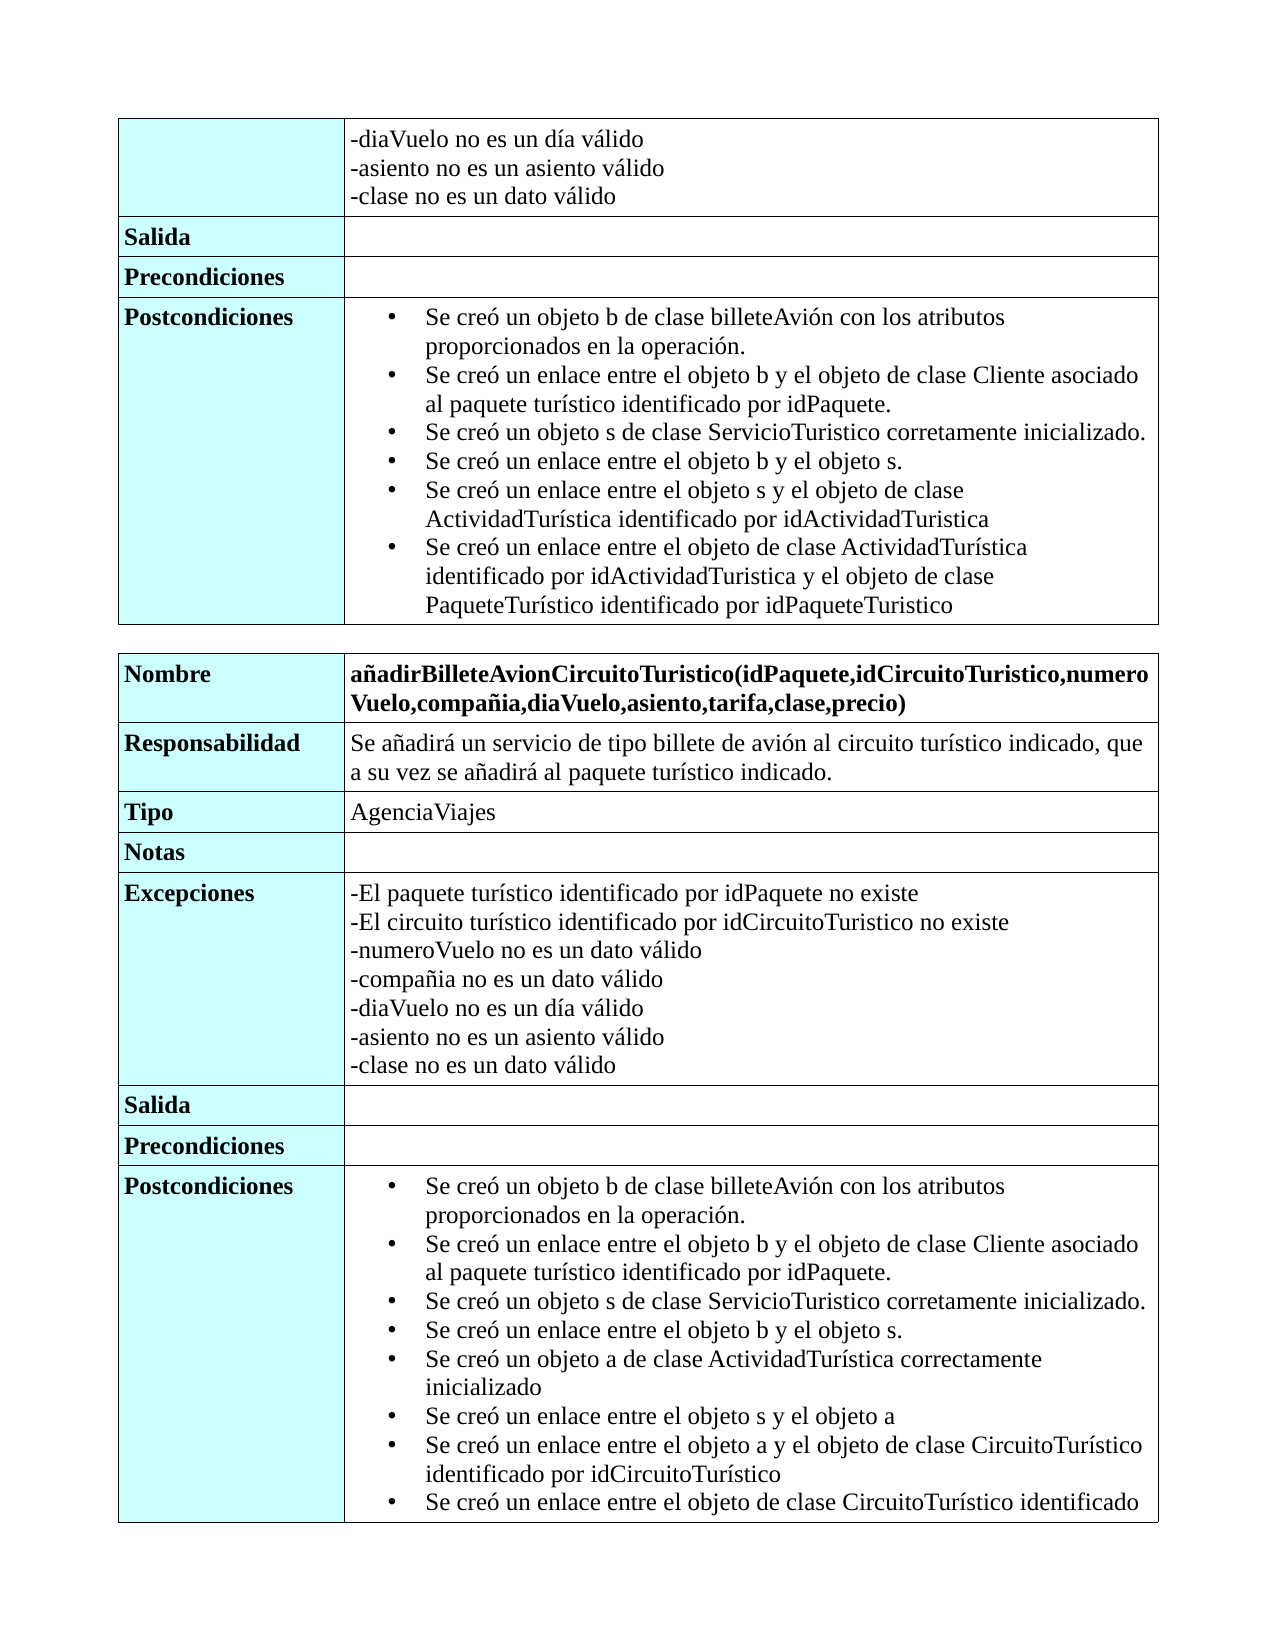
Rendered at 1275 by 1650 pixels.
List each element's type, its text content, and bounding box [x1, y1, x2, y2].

table_cell Se creó un objeto b de clase billeteAvión con los atributos proporcionados en la operación. Se creó un enlace entre el objeto b y el objeto de clase Cliente asociado al paquete turístico identificado por idPaquete. Se creó un objeto s de clase ServicioTuristico corretamente inicializado. Se creó un enlace entre el objeto b y el objeto s. Se creó un enlace entre el objeto s y el objeto de clase ActividadTurística identificado por idActividadTuristica Se creó un enlace entre el objeto de clase ActividadTurística identificado por idActividadTuristica y el objeto de clase PaqueteTurístico identificado por idPaqueteTuristico [345, 298, 1158, 624]
table_cell Salida [119, 1086, 344, 1125]
table_cell -El paquete turístico identificado por idPaquete no existe -El circuito turístico identificado por idCircuitoTuristico no existe -numeroVuelo no es un dato válido -compañia no es un dato válido -diaVuelo no es un día válido -asiento no es un asiento válido -clase no es un dato válido [345, 873, 1158, 1085]
table_cell Precondiciones [119, 1126, 344, 1165]
table_cell Responsabilidad [119, 723, 344, 791]
table_cell Se añadirá un servicio de tipo billete de avión al circuito turístico indicado, que a su vez se añadirá al paquete turístico indicado. [345, 723, 1158, 791]
table_cell Tipo [119, 792, 344, 832]
table_cell Precondiciones [119, 257, 344, 297]
table_header Nombre [119, 654, 344, 722]
table_cell -diaVuelo no es un día válido -asiento no es un asiento válido -clase no es un dato válido [345, 119, 1158, 216]
table_cell [345, 257, 1158, 297]
table_cell [119, 119, 344, 216]
table_cell Se creó un objeto b de clase billeteAvión con los atributos proporcionados en la operación. Se creó un enlace entre el objeto b y el objeto de clase Cliente asociado al paquete turístico identificado por idPaquete. Se creó un objeto s de clase ServicioTuristico corretamente inicializado. Se creó un enlace entre el objeto b y el objeto s. Se creó un objeto a de clase ActividadTurística correctamente inicializado Se creó un enlace entre el objeto s y el objeto a Se creó un enlace entre el objeto a y el objeto de clase CircuitoTurístico identificado por idCircuitoTurístico Se creó un enlace entre el objeto de clase CircuitoTurístico identificado [345, 1166, 1158, 1522]
table_cell Postcondiciones [119, 298, 344, 624]
table_header añadirBilleteAvionCircuitoTuristico(idPaquete,idCircuitoTuristico,numeroVuelo,compañia,diaVuelo,asiento,tarifa,clase,precio) [345, 654, 1158, 722]
table_cell AgenciaViajes [345, 792, 1158, 832]
table_cell Postcondiciones [119, 1166, 344, 1522]
table_cell Excepciones [119, 873, 344, 1085]
table_cell [345, 833, 1158, 872]
table_cell Notas [119, 833, 344, 872]
table_cell Salida [119, 217, 344, 256]
table_cell [345, 1086, 1158, 1125]
table_cell [345, 217, 1158, 256]
table_cell [345, 1126, 1158, 1165]
